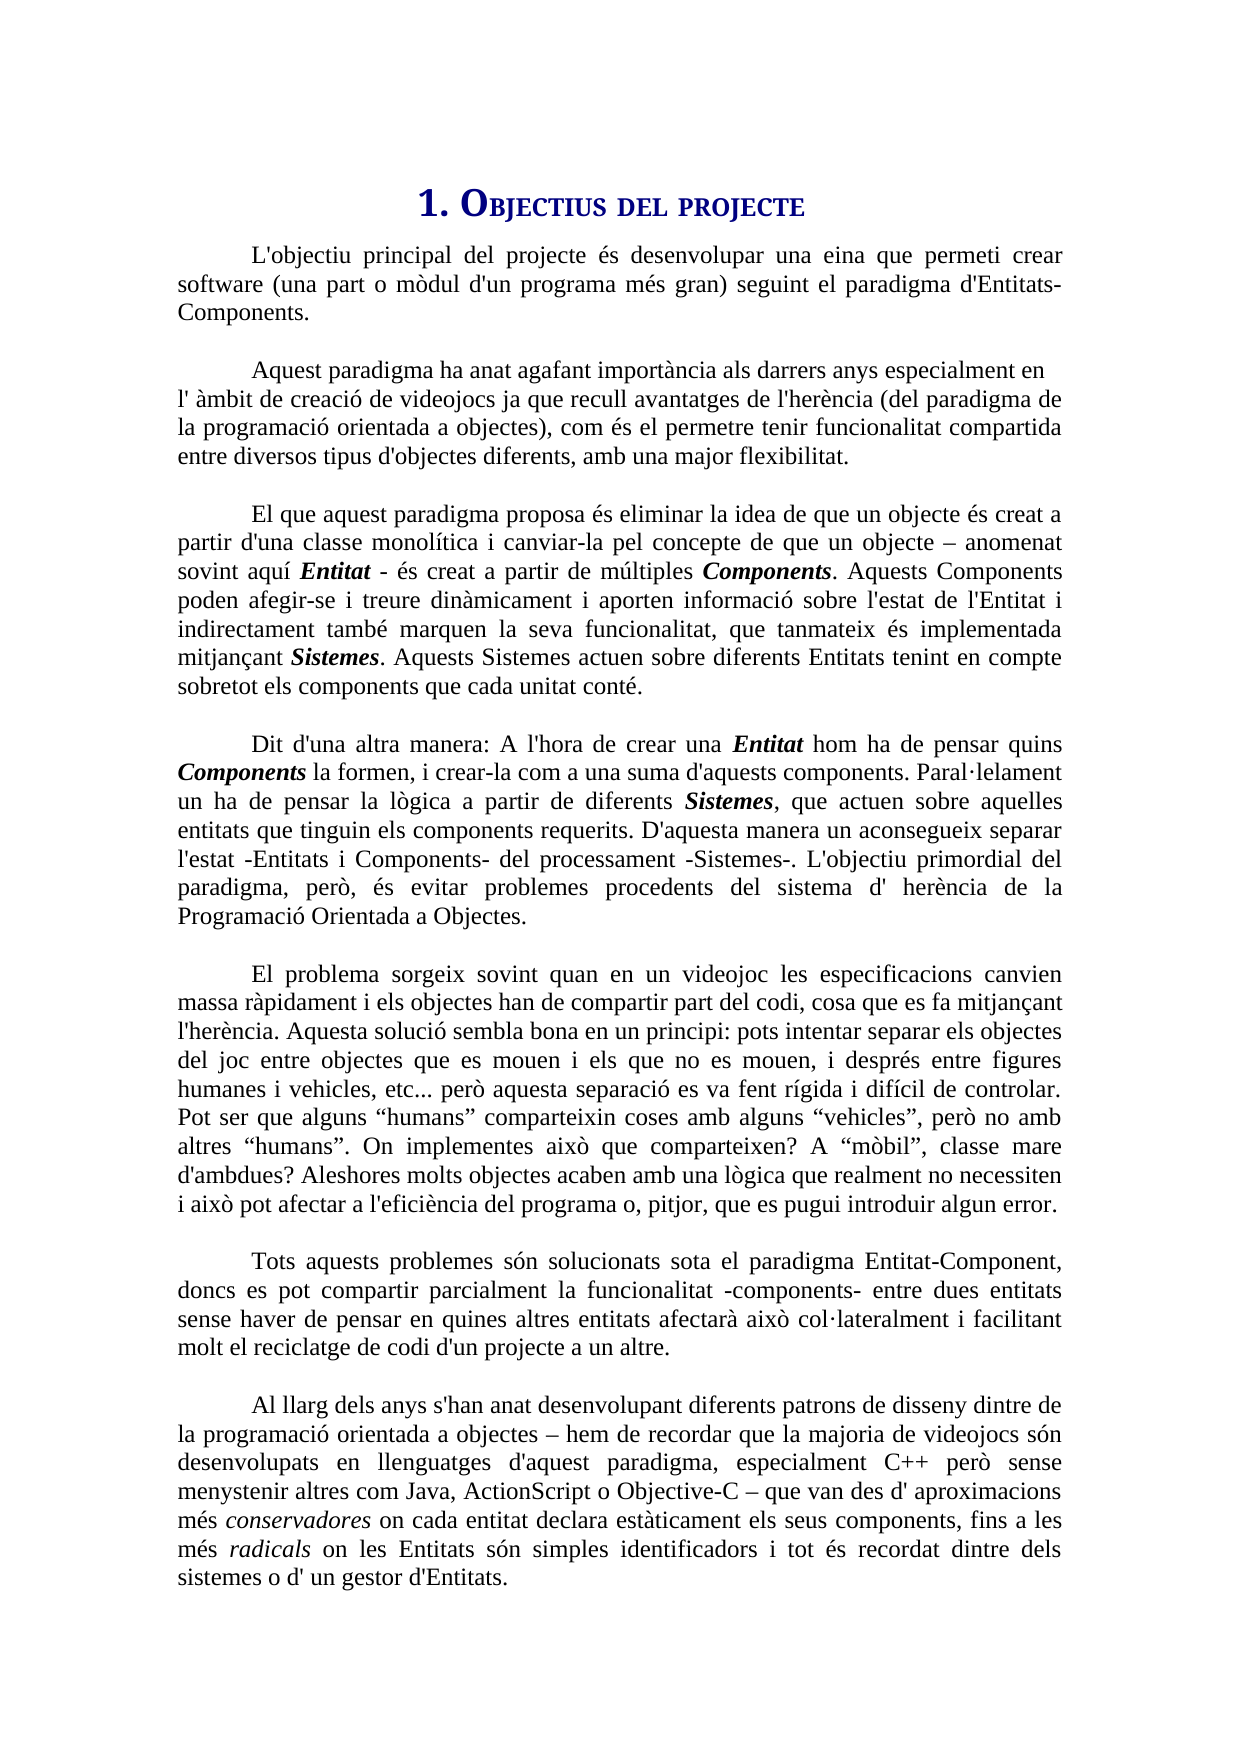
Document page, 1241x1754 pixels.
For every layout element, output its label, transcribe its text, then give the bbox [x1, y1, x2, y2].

text l' àmbit de creació de videojocs ja que recull avantatges de l'herència (del paradigma de la programació orientada a objectes), com és el permetre tenir funcionalitat compartida entre diversos tipus d'objectes diferents, amb una major flexibilitat. [177, 384, 1063, 470]
text Aquest paradigma ha anat agafant importància als darrers anys especialment en [177, 355, 1063, 384]
text Al llarg dels anys s'han anat desenvolupant diferents patrons de disseny dintre de la programació orientada a objectes – hem de recordar que la majoria de videojocs són desenvolupats en llenguatges d'aquest paradigma, especialment C++ però sense menystenir altres com Java, ActionScript o Objective-C – que van des d' aproximacions més conservadores on cada entitat declara estàticament els seus components, fins a les més radicals on les Entitats són simples identificadors i tot és recordat dintre dels sistemes o d' un gestor d'Entitats. [177, 1390, 1063, 1591]
text El problema sorgeix sovint quan en un videojoc les especificacions canvien massa ràpidament i els objectes han de compartir part del codi, cosa que es fa mitjançant l'herència. Aquesta solució sembla bona en un principi: pots intentar separar els objectes del joc entre objectes que es mouen i els que no es mouen, i després entre figures humanes i vehicles, etc... però aquesta separació es va fent rígida i difícil de controlar. Pot ser que alguns “humans” comparteixin coses amb alguns “vehicles”, però no amb altres “humans”. On implementes això que comparteixen? A “mòbil”, classe mare d'ambdues? Aleshores molts objectes acaben amb una lògica que realment no necessiten i això pot afectar a l'eficiència del programa o, pitjor, que es pugui introduir algun error. [177, 959, 1063, 1217]
text L'objectiu principal del projecte és desenvolupar una eina que permeti crear software (una part o mòdul d'un programa més gran) seguint el paradigma d'Entitats-Components. [177, 240, 1063, 326]
text El que aquest paradigma proposa és eliminar la idea de que un objecte és creat a partir d'una classe monolítica i canviar-la pel concepte de que un objecte – anomenat sovint aquí Entitat - és creat a partir de múltiples Components. Aquests Components poden afegir-se i treure dinàmicament i aporten informació sobre l'estat de l'Entitat i indirectament també marquen la seva funcionalitat, que tanmateix és implementada mitjançant Sistemes. Aquests Sistemes actuen sobre diferents Entitats tenint en compte sobretot els components que cada unitat conté. [177, 499, 1063, 700]
text Dit d'una altra manera: A l'hora de crear una Entitat hom ha de pensar quins Components la formen, i crear-la com a una suma d'aquests components. Paral·lelament un ha de pensar la lògica a partir de diferents Sistemes, que actuen sobre aquelles entitats que tinguin els components requerits. D'aquesta manera un aconsegueix separar l'estat -Entitats i Components- del processament -Sistemes-. L'objectiu primordial del paradigma, però, és evitar problemes procedents del sistema d' herència de la Programació Orientada a Objectes. [177, 729, 1063, 930]
text Tots aquests problemes són solucionats sota el paradigma Entitat-Component, doncs es pot compartir parcialment la funcionalitat -components- entre dues entitats sense haver de pensar en quines altres entitats afectarà això col·lateralment i facilitant molt el reciclatge de codi d'un projecte a un altre. [177, 1246, 1063, 1361]
subtitle 1. Objectius del projecte [177, 176, 1045, 227]
